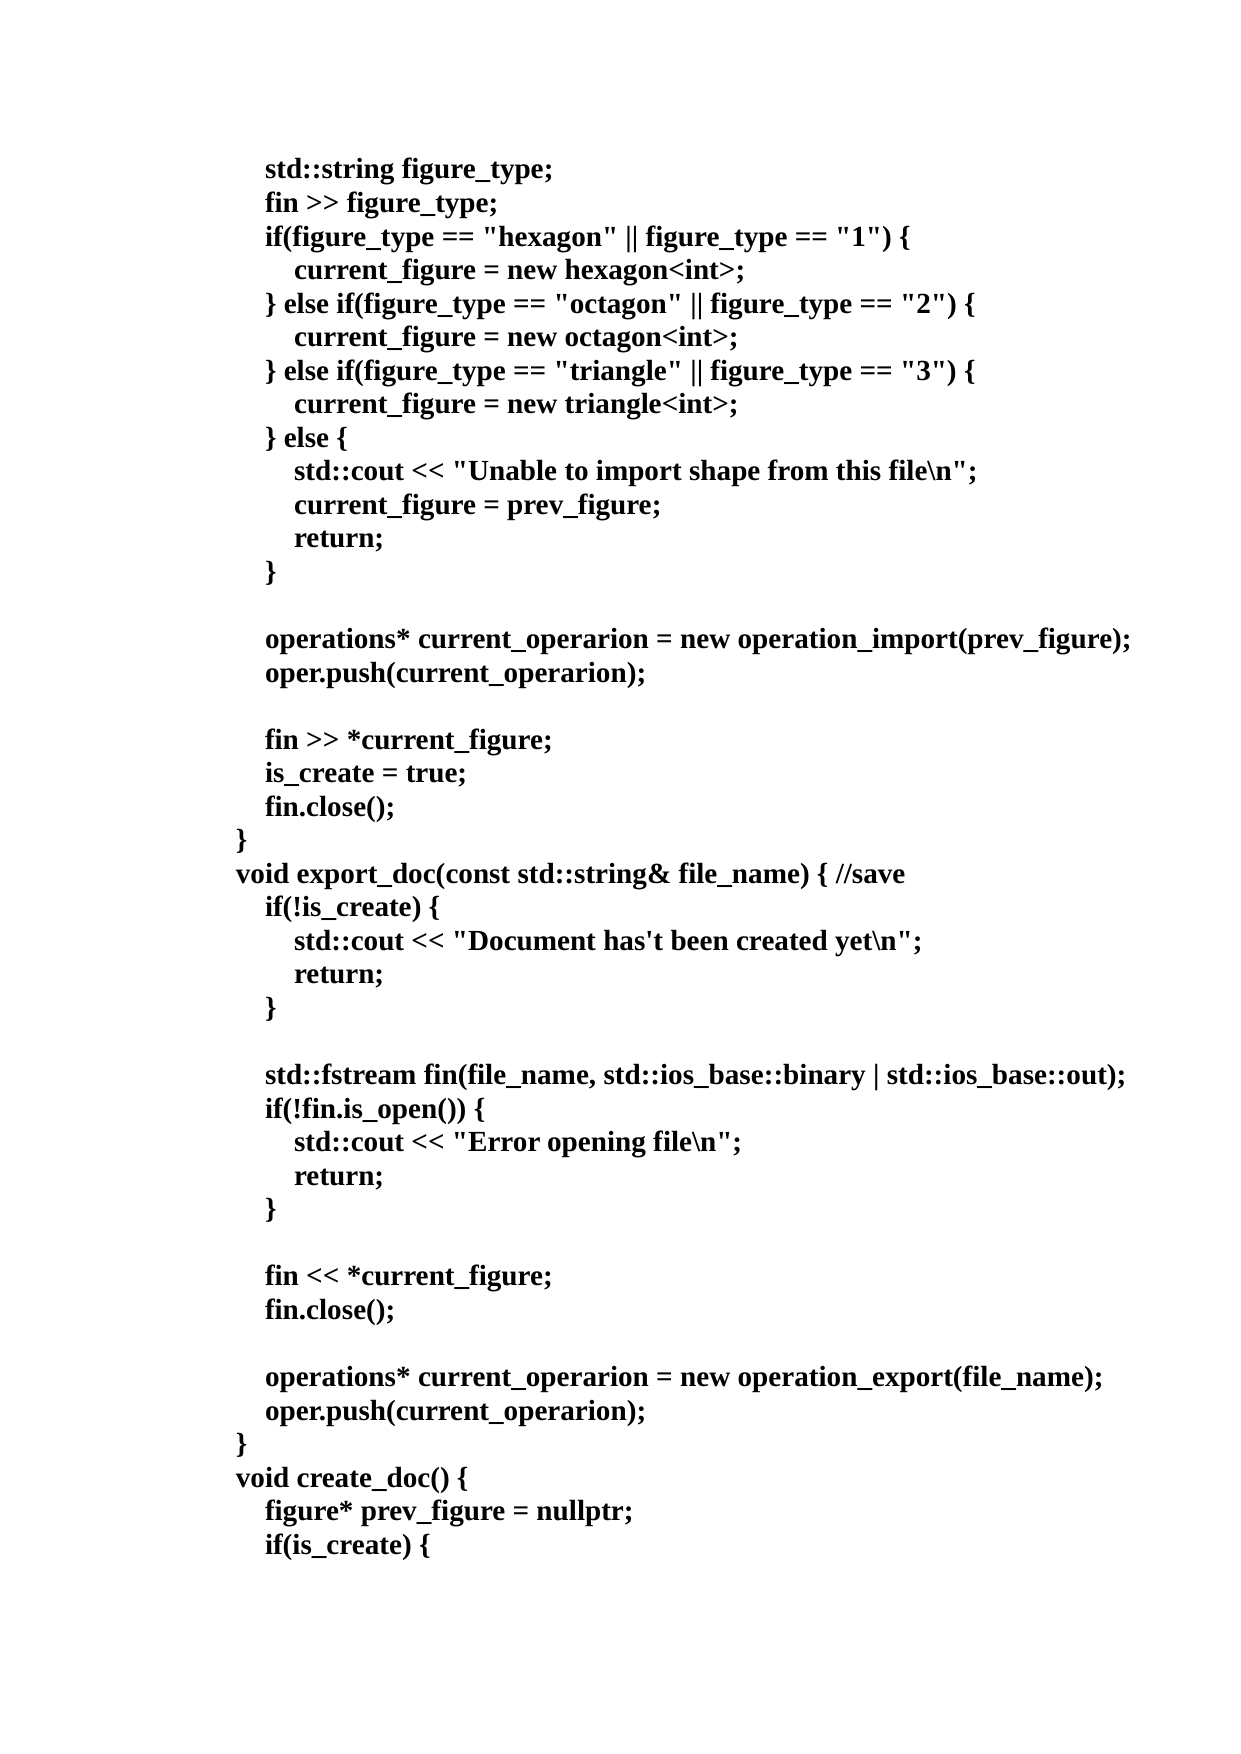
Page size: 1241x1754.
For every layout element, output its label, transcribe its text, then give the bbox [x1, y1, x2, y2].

text void export_doc(const std::string& file_name) { //save [177, 856, 1152, 889]
text current_figure = prev_figure; [177, 487, 1152, 521]
text if(is_create) { [177, 1527, 1152, 1560]
text } else if(figure_type == "octagon" || figure_type == "2") { [177, 286, 1152, 319]
text std::string figure_type; [177, 152, 1152, 185]
text current_figure = new hexagon<int>; [177, 252, 1152, 286]
text fin.close(); [177, 789, 1152, 822]
text operations* current_operarion = new operation_import(prev_figure); [177, 621, 1152, 655]
text } [177, 990, 1152, 1024]
text is_create = true; [177, 755, 1152, 789]
text std::cout << "Document has't been created yet\n"; [177, 923, 1152, 957]
text operations* current_operarion = new operation_export(file_name); [177, 1359, 1152, 1393]
text if(!fin.is_open()) { [177, 1091, 1152, 1124]
text return; [177, 521, 1152, 554]
text current_figure = new octagon<int>; [177, 319, 1152, 353]
text return; [177, 1158, 1152, 1191]
text } else if(figure_type == "triangle" || figure_type == "3") { [177, 353, 1152, 386]
text fin.close(); [177, 1292, 1152, 1326]
text oper.push(current_operarion); [177, 655, 1152, 688]
text current_figure = new triangle<int>; [177, 386, 1152, 420]
text } [177, 554, 1152, 588]
text } [177, 822, 1152, 856]
text if(!is_create) { [177, 889, 1152, 923]
text void create_doc() { [177, 1460, 1152, 1493]
text std::cout << "Unable to import shape from this file\n"; [177, 453, 1152, 487]
text fin >> *current_figure; [177, 722, 1152, 755]
text fin << *current_figure; [177, 1258, 1152, 1292]
text std::fstream fin(file_name, std::ios_base::binary | std::ios_base::out); [177, 1057, 1152, 1091]
text } [177, 1426, 1152, 1460]
text figure* prev_figure = nullptr; [177, 1493, 1152, 1527]
text } else { [177, 420, 1152, 453]
text fin >> figure_type; [177, 185, 1152, 219]
text return; [177, 957, 1152, 990]
text std::cout << "Error opening file\n"; [177, 1124, 1152, 1158]
text if(figure_type == "hexagon" || figure_type == "1") { [177, 219, 1152, 252]
text } [177, 1191, 1152, 1225]
text oper.push(current_operarion); [177, 1393, 1152, 1426]
